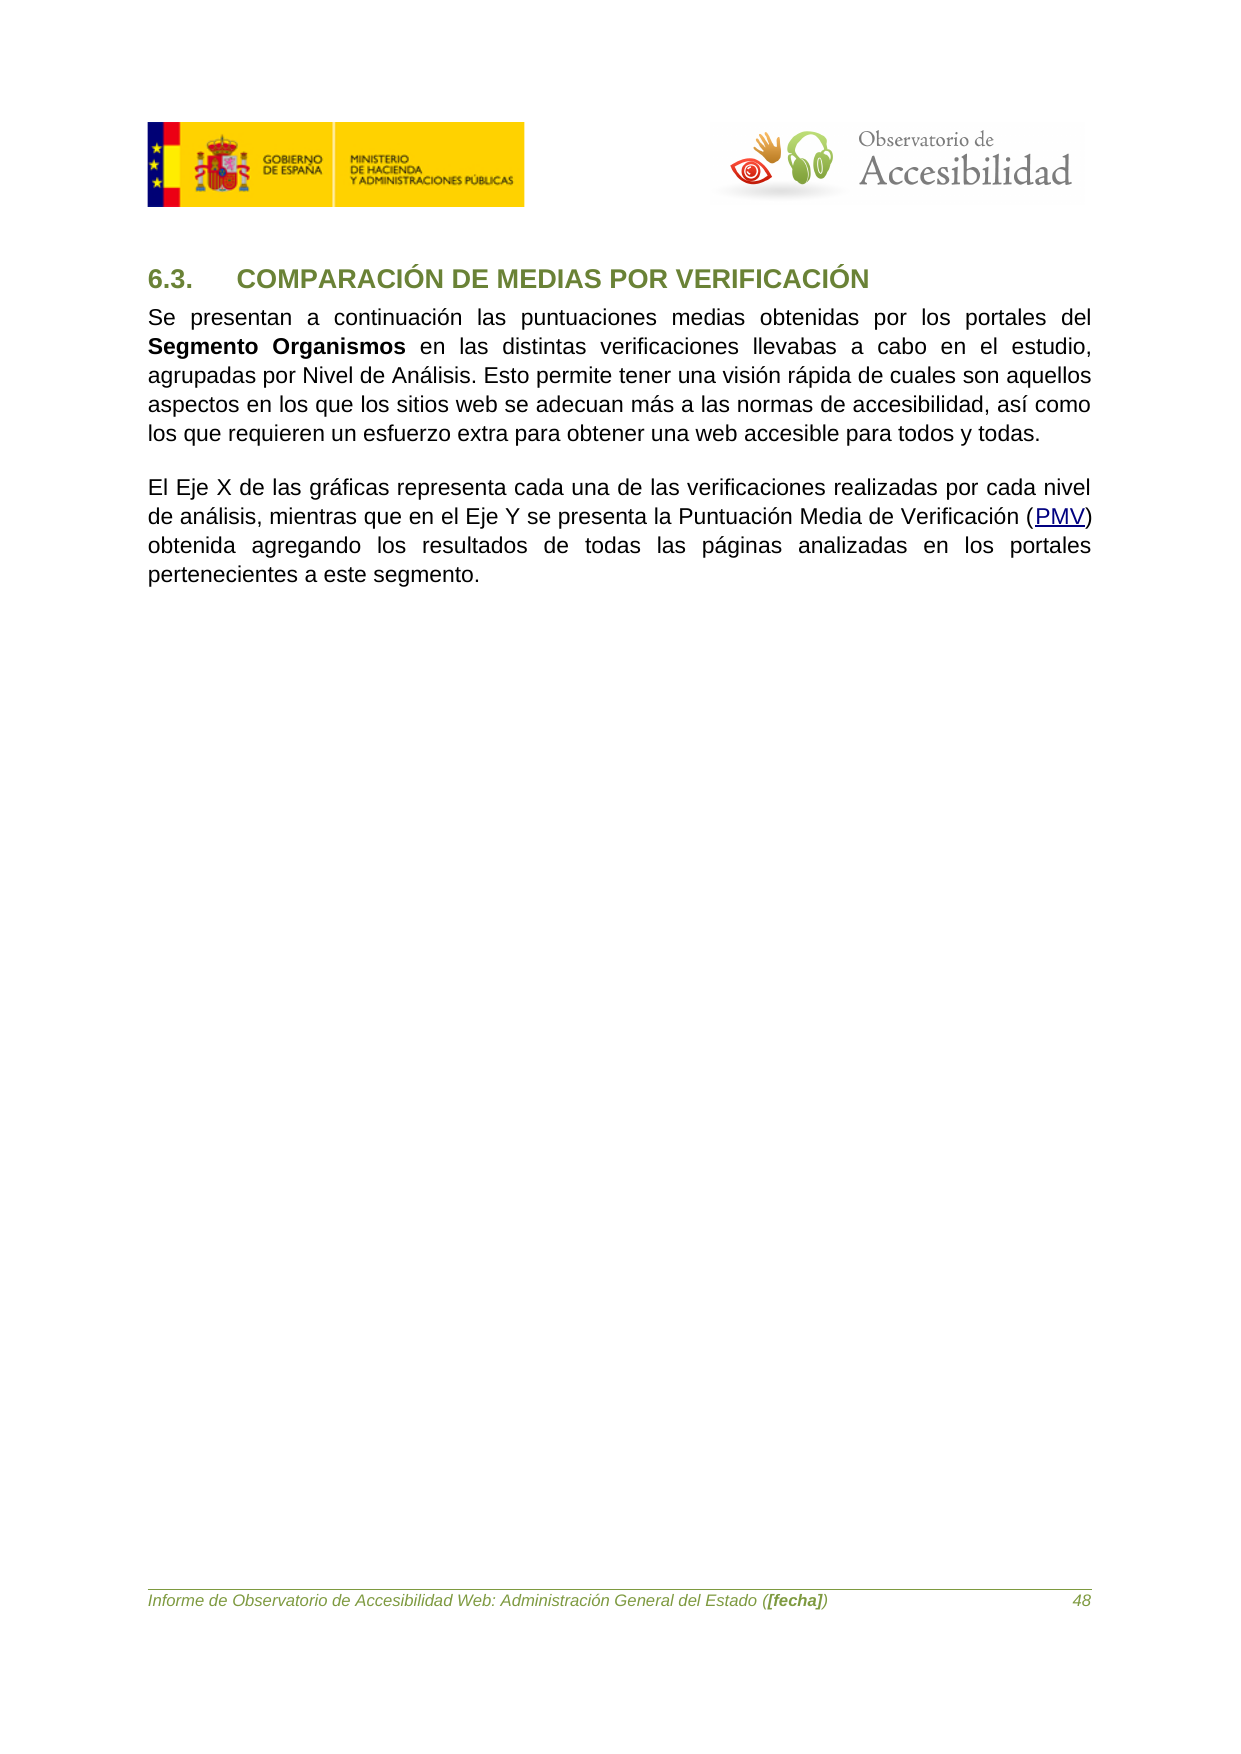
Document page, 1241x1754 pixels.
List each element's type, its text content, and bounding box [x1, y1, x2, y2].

picture [710, 122, 1086, 205]
text Se presentan a continuación las puntuaciones medias obtenidas por los portales del Segmento Organismos en las distintas verificaciones llevabas a cabo en el estudio, agrupadas por Nivel de Análisis. Esto permite tener una visión rápida de cuales son aquellos aspectos en los que los sitios web se adecuan más a las normas de accesibilidad, así como los que requieren un esfuerzo extra para obtener una web accesible para todos y todas. [148, 304, 1092, 446]
text El Eje X de las gráficas representa cada una de las verificaciones realizadas por cada nivel de análisis, mientras que en el Eje Y se presenta la Puntuación Media de Verificación (PMV) obtenida agregando los resultados de todas las páginas analizadas en los portales pertenecientes a este segmento. [148, 474, 1092, 587]
list Comparación de medias por verificación [148, 263, 1092, 294]
picture [147, 122, 525, 207]
